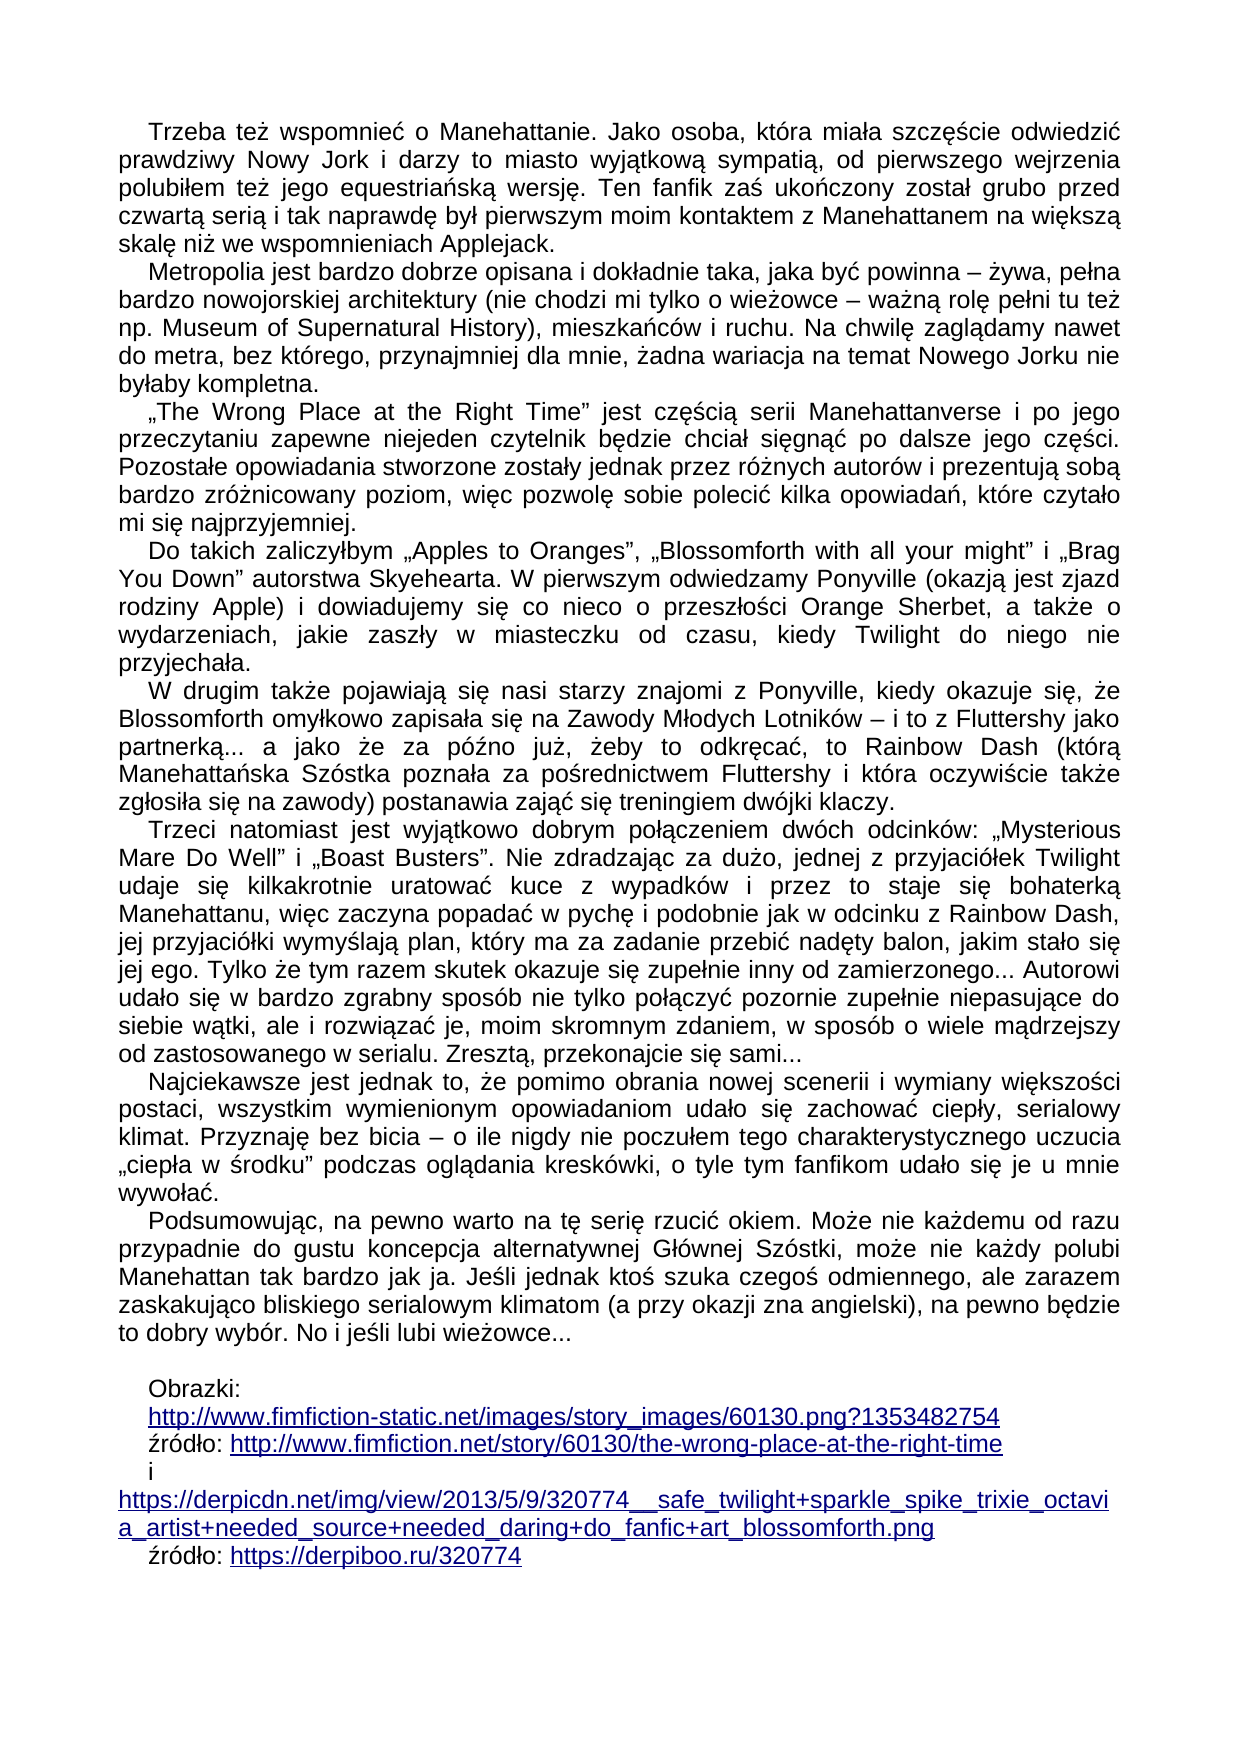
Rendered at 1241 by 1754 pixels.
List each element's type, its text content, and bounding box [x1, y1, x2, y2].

text Metropolia jest bardzo dobrze opisana i dokładnie taka, jaka być powinna – żywa, pełna bardzo nowojorskiej architektury (nie chodzi mi tylko o wieżowce – ważną rolę pełni tu też np. Museum of Supernatural History), mieszkańców i ruchu. Na chwilę zaglądamy nawet do metra, bez którego, przynajmniej dla mnie, żadna wariacja na temat Nowego Jorku nie byłaby kompletna. [118, 258, 1122, 397]
text http://www.fimfiction-static.net/images/story_images/60130.png?1353482754 [118, 1402, 1122, 1430]
text Podsumowując, na pewno warto na tę serię rzucić okiem. Może nie każdemu od razu przypadnie do gustu koncepcja alternatywnej Głównej Szóstki, może nie każdy polubi Manehattan tak bardzo jak ja. Jeśli jednak ktoś szuka czegoś odmiennego, ale zarazem zaskakująco bliskiego serialowym klimatom (a przy okazji zna angielski), na pewno będzie to dobry wybór. No i jeśli lubi wieżowce... [118, 1207, 1122, 1346]
text Najciekawsze jest jednak to, że pomimo obrania nowej scenerii i wymiany większości postaci, wszystkim wymienionym opowiadaniom udało się zachować ciepły, serialowy klimat. Przyznaję bez bicia – o ile nigdy nie poczułem tego charakterystycznego uczucia „ciepła w środku” podczas oglądania kreskówki, o tyle tym fanfikom udało się je u mnie wywołać. [118, 1067, 1122, 1207]
text Trzeba też wspomnieć o Manehattanie. Jako osoba, która miała szczęście odwiedzić prawdziwy Nowy Jork i darzy to miasto wyjątkową sympatią, od pierwszego wejrzenia polubiłem też jego equestriańską wersję. Ten fanfik zaś ukończony został grubo przed czwartą serią i tak naprawdę był pierwszym moim kontaktem z Manehattanem na większą skalę niż we wspomnieniach Applejack. [118, 118, 1122, 258]
text źródło: https://derpiboo.ru/320774 [118, 1542, 1122, 1570]
text źródło: http://www.fimfiction.net/story/60130/the-wrong-place-at-the-right-time [118, 1430, 1122, 1458]
text Obrazki: [118, 1374, 1122, 1402]
text „The Wrong Place at the Right Time” jest częścią serii Manehattanverse i po jego przeczytaniu zapewne niejeden czytelnik będzie chciał sięgnąć po dalsze jego części. Pozostałe opowiadania stworzone zostały jednak przez różnych autorów i prezentują sobą bardzo zróżnicowany poziom, więc pozwolę sobie polecić kilka opowiadań, które czytało mi się najprzyjemniej. [118, 397, 1122, 537]
text i https://derpicdn.net/img/view/2013/5/9/320774__safe_twilight+sparkle_spike_trixie_octavia_artist+needed_source+needed_daring+do_fanfic+art_blossomforth.png [118, 1458, 1122, 1542]
text Do takich zaliczyłbym „Apples to Oranges”, „Blossomforth with all your might” i „Brag You Down” autorstwa Skyehearta. W pierwszym odwiedzamy Ponyville (okazją jest zjazd rodziny Apple) i dowiadujemy się co nieco o przeszłości Orange Sherbet, a także o wydarzeniach, jakie zaszły w miasteczku od czasu, kiedy Twilight do niego nie przyjechała. [118, 537, 1122, 676]
text Trzeci natomiast jest wyjątkowo dobrym połączeniem dwóch odcinków: „Mysterious Mare Do Well” i „Boast Busters”. Nie zdradzając za dużo, jednej z przyjaciółek Twilight udaje się kilkakrotnie uratować kuce z wypadków i przez to staje się bohaterką Manehattanu, więc zaczyna popadać w pychę i podobnie jak w odcinku z Rainbow Dash, jej przyjaciółki wymyślają plan, który ma za zadanie przebić nadęty balon, jakim stało się jej ego. Tylko że tym razem skutek okazuje się zupełnie inny od zamierzonego... Autorowi udało się w bardzo zgrabny sposób nie tylko połączyć pozornie zupełnie niepasujące do siebie wątki, ale i rozwiązać je, moim skromnym zdaniem, w sposób o wiele mądrzejszy od zastosowanego w serialu. Zresztą, przekonajcie się sami... [118, 816, 1122, 1067]
text W drugim także pojawiają się nasi starzy znajomi z Ponyville, kiedy okazuje się, że Blossomforth omyłkowo zapisała się na Zawody Młodych Lotników – i to z Fluttershy jako partnerką... a jako że za późno już, żeby to odkręcać, to Rainbow Dash (którą Manehattańska Szóstka poznała za pośrednictwem Fluttershy i która oczywiście także zgłosiła się na zawody) postanawia zająć się treningiem dwójki klaczy. [118, 676, 1122, 816]
